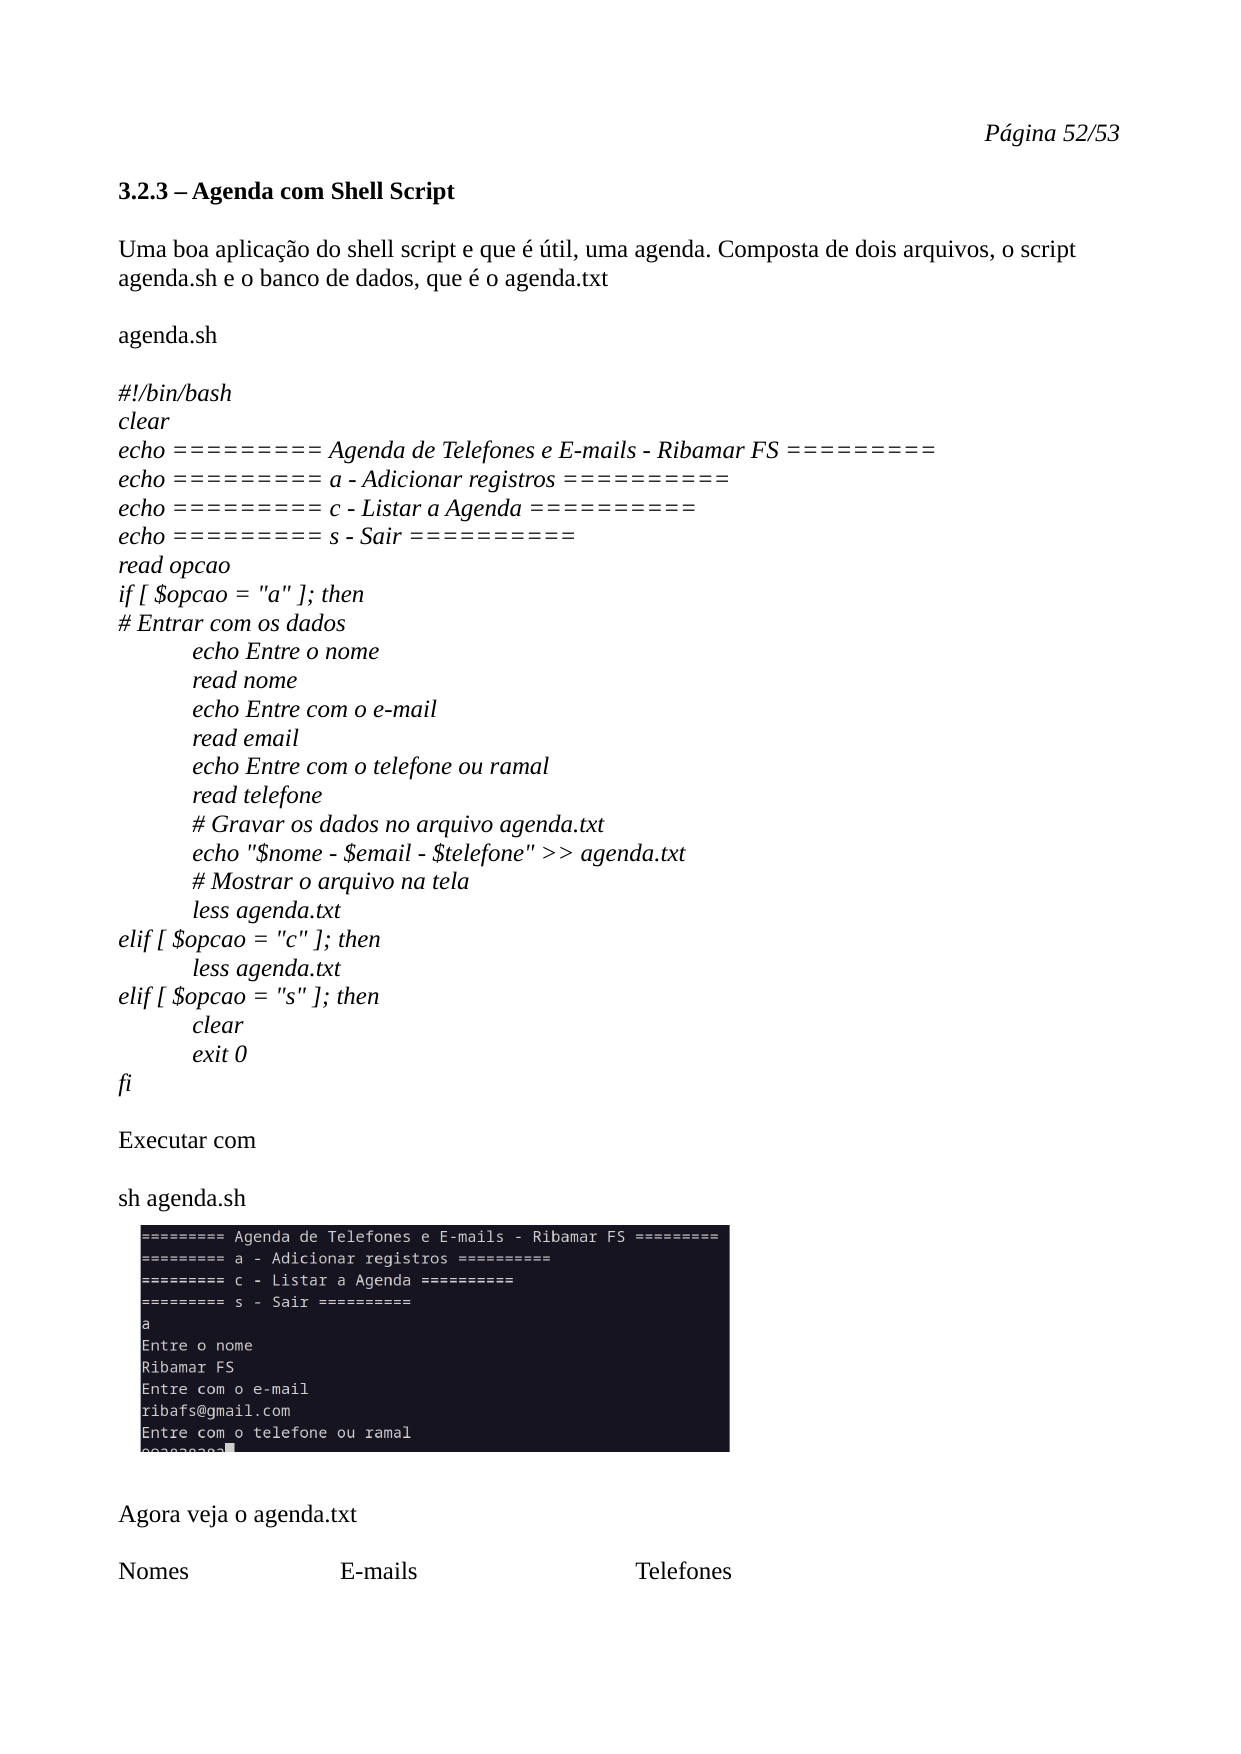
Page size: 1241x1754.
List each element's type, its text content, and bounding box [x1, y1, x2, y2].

text echo Entre com o telefone ou ramal [118, 751, 1122, 780]
text read telefone [118, 780, 1122, 809]
text # Entrar com os dados [118, 608, 1122, 636]
text echo ========= c - Listar a Agenda ========== [118, 493, 1122, 521]
picture [140, 1225, 730, 1452]
text echo ========= Agenda de Telefones e E-mails - Ribamar FS ========= [118, 435, 1122, 464]
text clear [118, 1010, 1122, 1039]
text 3.2.3 – Agenda com Shell Script [118, 176, 1122, 205]
text elif [ $opcao = "c" ]; then [118, 924, 1122, 953]
text if [ $opcao = "a" ]; then [118, 579, 1122, 608]
text #!/bin/bash [118, 378, 1122, 406]
text Uma boa aplicação do shell script e que é útil, uma agenda. Composta de dois arquivos, o script agenda.sh e o banco de dados, que é o agenda.txt [118, 234, 1122, 291]
text less agenda.txt [118, 895, 1122, 924]
text echo ========= s - Sair ========== [118, 521, 1122, 550]
text # Mostrar o arquivo na tela [118, 866, 1122, 895]
text exit 0 [118, 1039, 1122, 1068]
text elif [ $opcao = "s" ]; then [118, 981, 1122, 1010]
text fi [118, 1068, 1122, 1096]
text # Gravar os dados no arquivo agenda.txt [118, 809, 1122, 838]
text read opcao [118, 550, 1122, 579]
text Agora veja o agenda.txt [118, 1499, 1122, 1528]
text Executar com [118, 1125, 1122, 1154]
text Nomes E-mails Telefones [118, 1556, 1122, 1585]
text echo "$nome - $email - $telefone" >> agenda.txt [118, 838, 1122, 866]
text read email [118, 723, 1122, 751]
text less agenda.txt [118, 953, 1122, 981]
text sh agenda.sh [118, 1183, 1122, 1211]
text echo ========= a - Adicionar registros ========== [118, 464, 1122, 493]
text agenda.sh [118, 320, 1122, 349]
text echo Entre o nome [118, 636, 1122, 665]
text clear [118, 406, 1122, 435]
text read nome [118, 665, 1122, 694]
text echo Entre com o e-mail [118, 694, 1122, 723]
